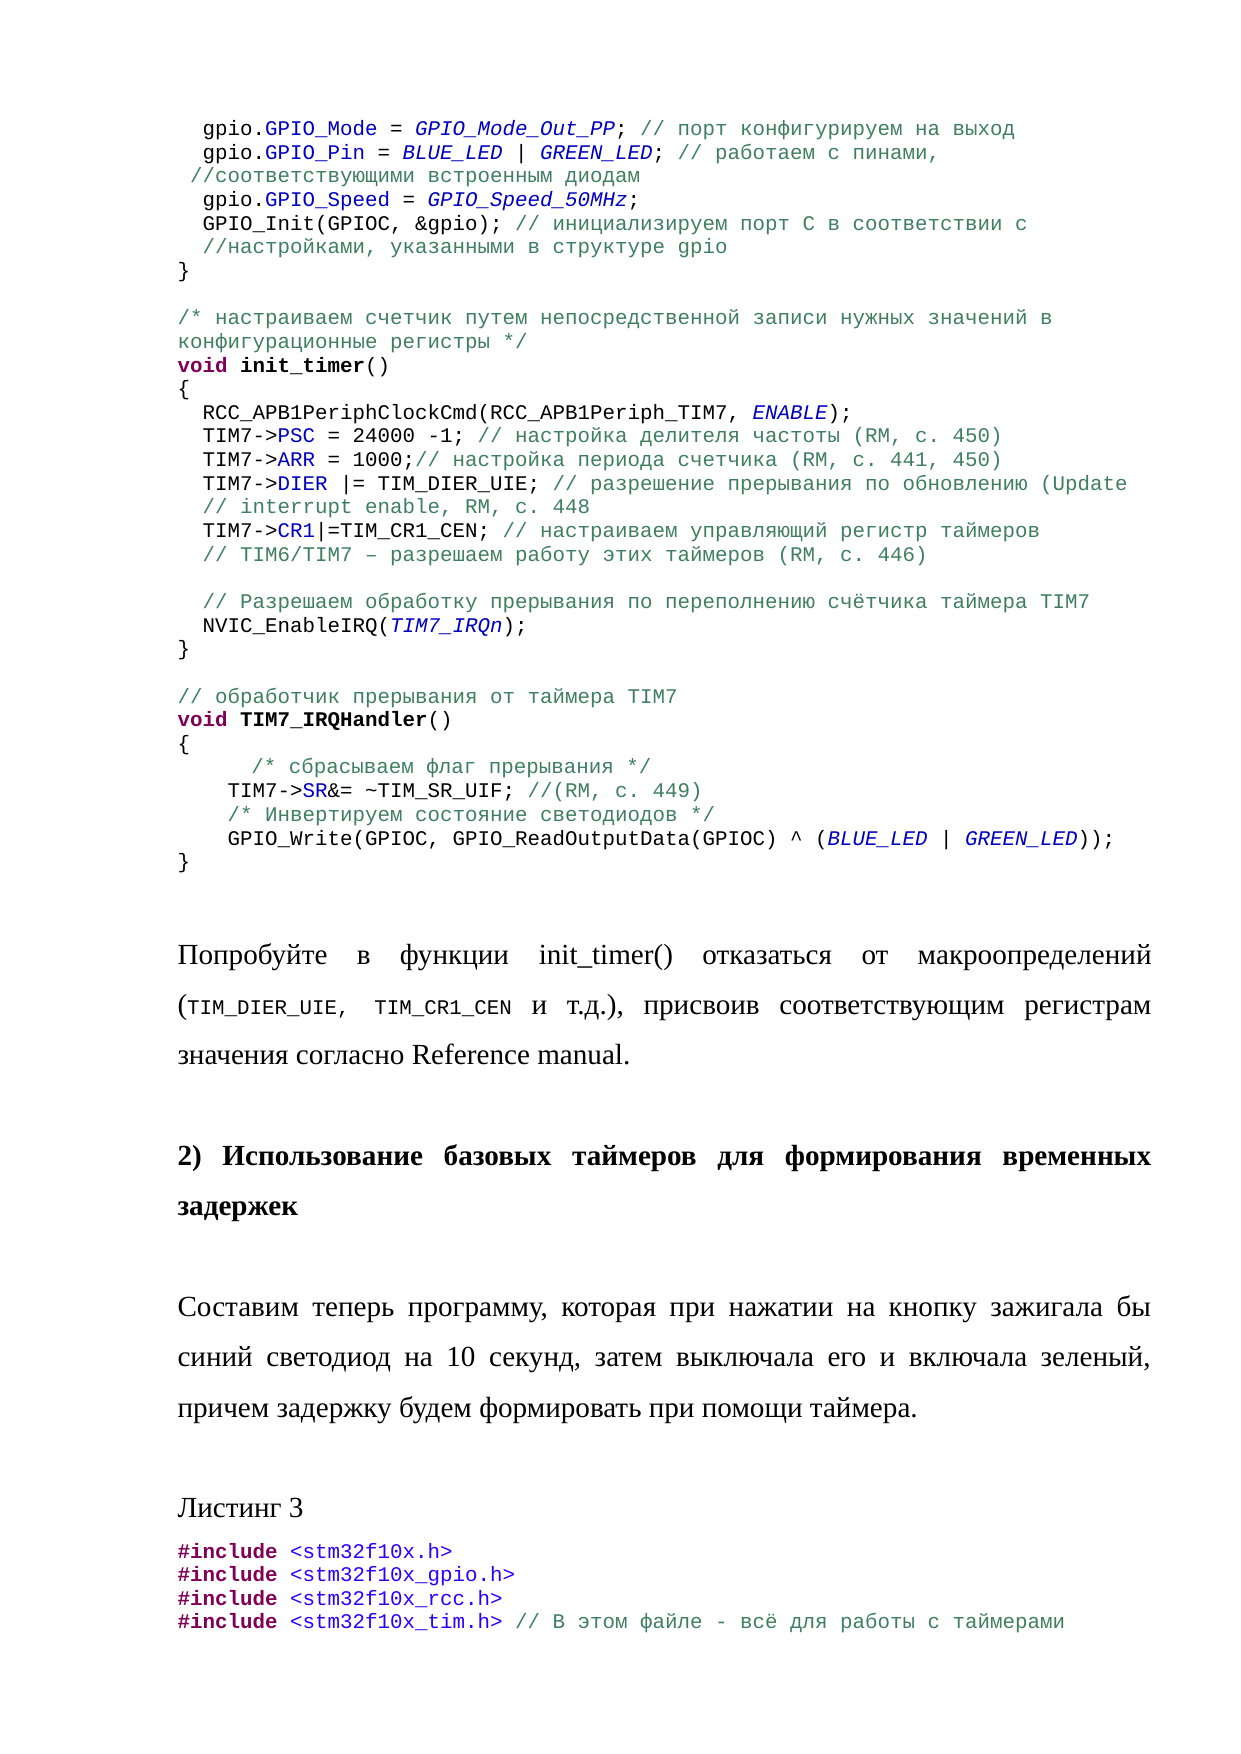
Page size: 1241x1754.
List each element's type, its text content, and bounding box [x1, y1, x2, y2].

text Составим теперь программу, которая при нажатии на кнопку зажигала бы синий светодиод на 10 секунд, затем выключала его и включала зеленый, причем задержку будем формировать при помощи таймера. [177, 1289, 1152, 1423]
text NVIC_EnableIRQ(TIM7_IRQn); [177, 615, 1152, 638]
text #include <stm32f10x_tim.h> // В этом файле - всё для работы с таймерами [177, 1612, 1152, 1635]
text RCC_APB1PeriphClockCmd(RCC_APB1Periph_TIM7, ENABLE); [177, 402, 1152, 426]
text #include <stm32f10x_gpio.h> [177, 1564, 1152, 1588]
text #include <stm32f10x_rcc.h> [177, 1588, 1152, 1612]
text // TIM6/TIM7 – разрешаем работу этих таймеров (RM, с. 446) [177, 544, 1152, 567]
text /* сбрасываем флаг прерывания */ [177, 757, 1152, 780]
text TIM7->ARR = 1000;// настройка периода счетчика (RM, с. 441, 450) [177, 449, 1152, 473]
text { [177, 378, 1152, 402]
text GPIO_Init(GPIOC, &gpio); // инициализируем порт С в соответствии с [177, 213, 1152, 236]
text void init_timer() [177, 354, 1152, 378]
text void TIM7_IRQHandler() [177, 709, 1152, 733]
text TIM7->PSC = 24000 -1; // настройка делителя частоты (RM, с. 450) [177, 426, 1152, 449]
text TIM7->DIER |= TIM_DIER_UIE; // разрешение прерывания по обновлению (Update [177, 473, 1152, 496]
text // Разрешаем обработку прерывания по переполнению счётчика таймера TIM7 [177, 591, 1152, 615]
text //соответствующими встроенным диодам [177, 165, 1152, 189]
text 2) Использование базовых таймеров для формирования временных задержек [177, 1138, 1152, 1222]
text gpio.GPIO_Speed = GPIO_Speed_50MHz; [177, 189, 1152, 213]
text // interrupt enable, RM, с. 448 [177, 496, 1152, 520]
text } [177, 638, 1152, 662]
text } [177, 260, 1152, 284]
text /* настраиваем счетчик путем непосредственной записи нужных значений в конфигурационные регистры */ [177, 307, 1152, 354]
text gpio.GPIO_Mode = GPIO_Mode_Out_PP; // порт конфигурируем на выход [177, 118, 1152, 142]
text Листинг 3 [177, 1490, 1152, 1524]
text //настройками, указанными в структуре gpio [177, 236, 1152, 260]
text TIM7->SR&= ~TIM_SR_UIF; //(RM, с. 449) [177, 780, 1152, 804]
text /* Инвертируем состояние светодиодов */ [177, 804, 1152, 827]
text TIM7->CR1|=TIM_CR1_CEN; // настраиваем управляющий регистр таймеров [177, 520, 1152, 544]
text gpio.GPIO_Pin = BLUE_LED | GREEN_LED; // работаем с пинами, [177, 142, 1152, 165]
text } [177, 851, 1152, 875]
text #include <stm32f10x.h> [177, 1541, 1152, 1564]
text Попробуйте в функции init_timer() отказаться от макроопределений (TIM_DIER_UIE, TIM_CR1_CEN и т.д.), присвоив соответствующим регистрам значения согласно Reference manual. [177, 937, 1152, 1071]
text GPIO_Write(GPIOC, GPIO_ReadOutputData(GPIOC) ^ (BLUE_LED | GREEN_LED)); [177, 827, 1152, 851]
text // обработчик прерывания от таймера TIM7 [177, 686, 1152, 709]
text { [177, 733, 1152, 757]
